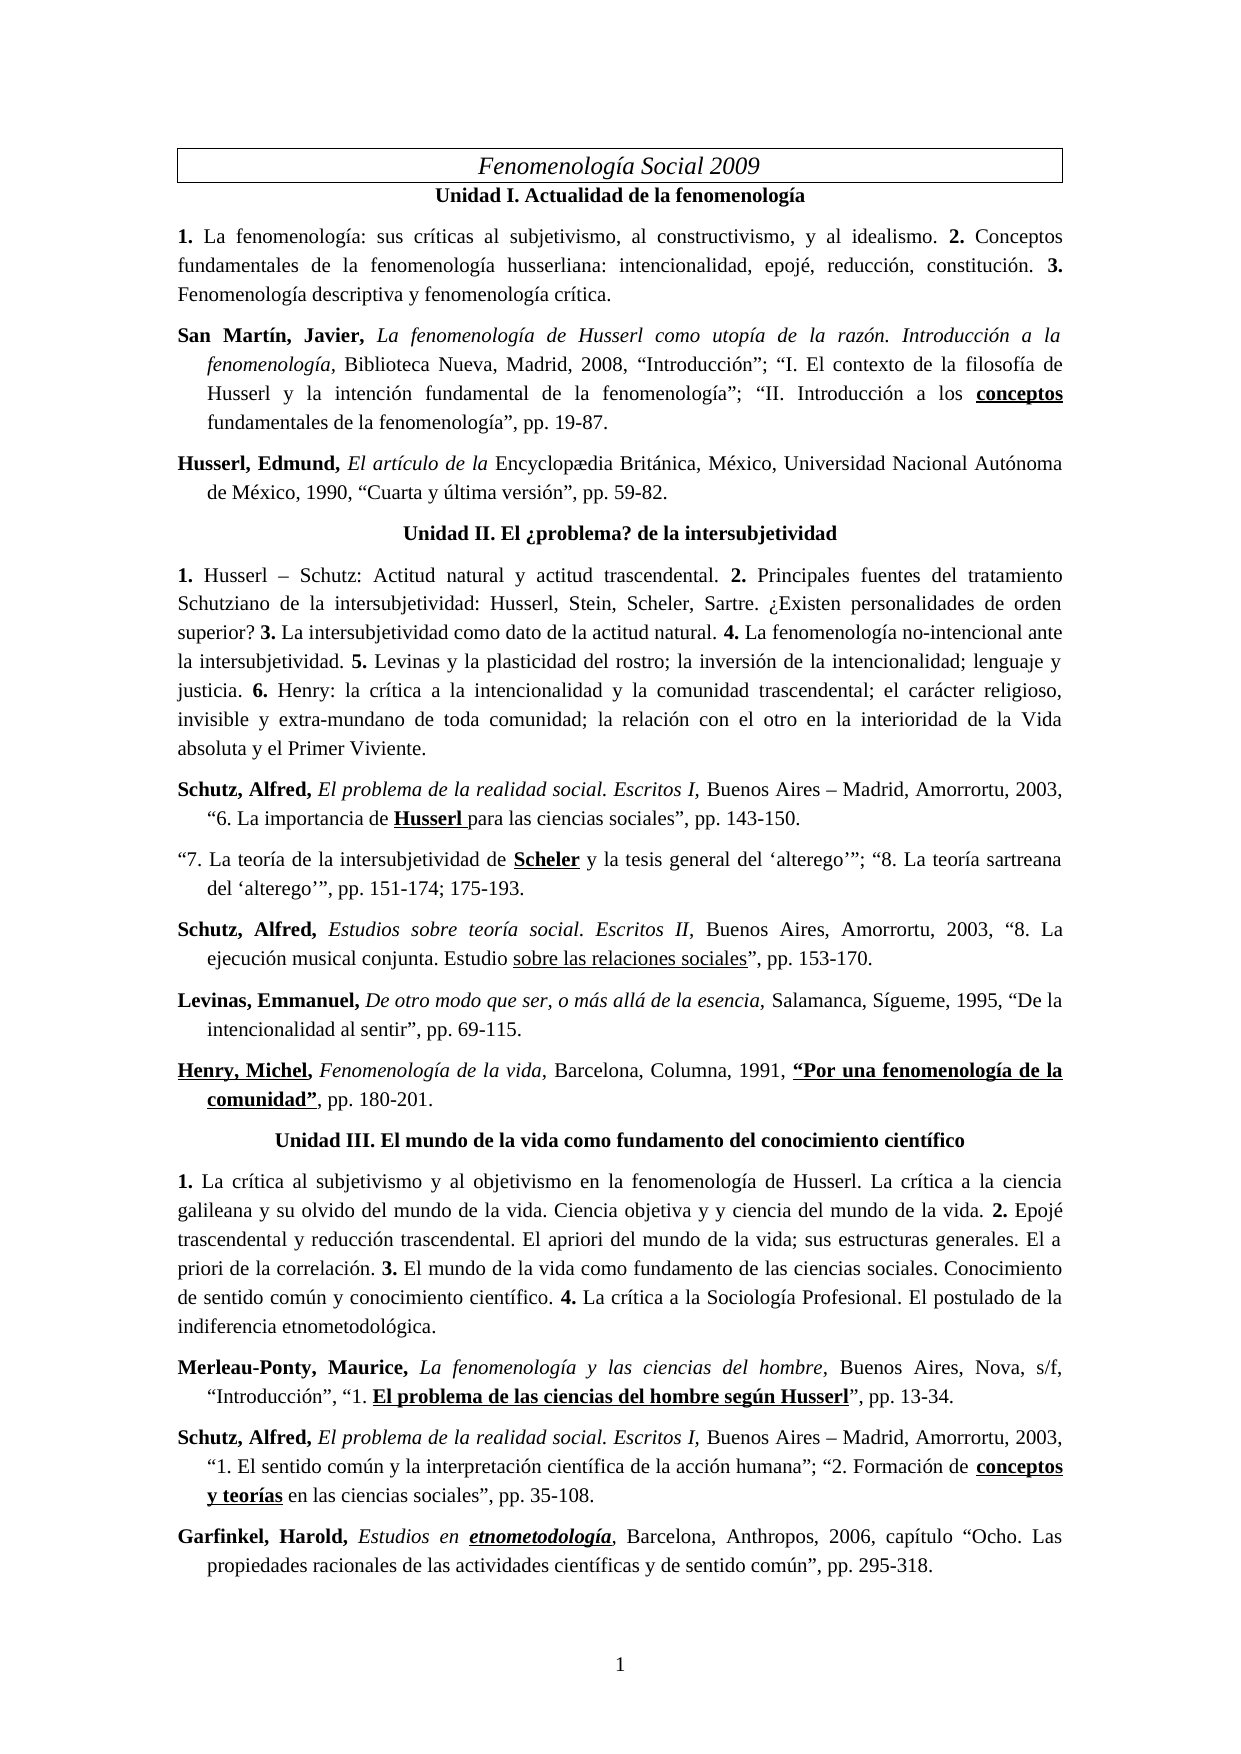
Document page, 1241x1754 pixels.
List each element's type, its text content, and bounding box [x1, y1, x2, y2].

text Schutz, Alfred, Estudios sobre teoría social. Escritos II, Buenos Aires, Amorrortu, 2003, “8. La ejecución musical conjunta. Estudio sobre las relaciones sociales”, pp. 153-170. [177, 917, 1063, 970]
text Unidad II. El ¿problema? de la intersubjetividad [177, 521, 1063, 545]
text Garfinkel, Harold, Estudios en etnometodología, Barcelona, Anthropos, 2006, capítulo “Ocho. Las propiedades racionales de las actividades científicas y de sentido común”, pp. 295-318. [177, 1524, 1063, 1577]
text Fenomenología Social 2009 [178, 149, 1062, 182]
text Merleau-Ponty, Maurice, La fenomenología y las ciencias del hombre, Buenos Aires, Nova, s/f, “Introducción”, “1. El problema de las ciencias del hombre según Husserl”, pp. 13-34. [177, 1355, 1063, 1408]
text Unidad I. Actualidad de la fenomenología [177, 183, 1063, 207]
text Henry, Michel, Fenomenología de la vida, Barcelona, Columna, 1991, “Por una fenomenología de la comunidad”, pp. 180-201. [177, 1058, 1063, 1111]
text San Martín, Javier, La fenomenología de Husserl como utopía de la razón. Introducción a la fenomenología, Biblioteca Nueva, Madrid, 2008, “Introducción”; “I. El contexto de la filosofía de Husserl y la intención fundamental de la fenomenología”; “II. Introducción a los conceptos fundamentales de la fenomenología”, pp. 19-87. [177, 323, 1063, 434]
text 1. La crítica al subjetivismo y al objetivismo en la fenomenología de Husserl. La crítica a la ciencia galileana y su olvido del mundo de la vida. Ciencia objetiva y y ciencia del mundo de la vida. 2. Epojé trascendental y reducción trascendental. El apriori del mundo de la vida; sus estructuras generales. El a priori de la correlación. 3. El mundo de la vida como fundamento de las ciencias sociales. Conocimiento de sentido común y conocimiento científico. 4. La crítica a la Sociología Profesional. El postulado de la indiferencia etnometodológica. [177, 1169, 1063, 1338]
text 1. Husserl – Schutz: Actitud natural y actitud trascendental. 2. Principales fuentes del tratamiento Schutziano de la intersubjetividad: Husserl, Stein, Scheler, Sartre. ¿Existen personalidades de orden superior? 3. La intersubjetividad como dato de la actitud natural. 4. La fenomenología no-intencional ante la intersubjetividad. 5. Levinas y la plasticidad del rostro; la inversión de la intencionalidad; lenguaje y justicia. 6. Henry: la crítica a la intencionalidad y la comunidad trascendental; el carácter religioso, invisible y extra-mundano de toda comunidad; la relación con el otro en la interioridad de la Vida absoluta y el Primer Viviente. [177, 562, 1063, 760]
text Schutz, Alfred, El problema de la realidad social. Escritos I, Buenos Aires – Madrid, Amorrortu, 2003, “6. La importancia de Husserl para las ciencias sociales”, pp. 143-150. [177, 777, 1063, 830]
text Levinas, Emmanuel, De otro modo que ser, o más allá de la esencia, Salamanca, Sígueme, 1995, “De la intencionalidad al sentir”, pp. 69-115. [177, 988, 1063, 1041]
text Unidad III. El mundo de la vida como fundamento del conocimiento científico [177, 1128, 1063, 1152]
text Husserl, Edmund, El artículo de la Encyclopædia Británica, México, Universidad Nacional Autónoma de México, 1990, “Cuarta y última versión”, pp. 59-82. [177, 451, 1063, 504]
text “7. La teoría de la intersubjetividad de Scheler y la tesis general del ‘alterego’”; “8. La teoría sartreana del ‘alterego’”, pp. 151-174; 175-193. [177, 847, 1063, 900]
text Schutz, Alfred, El problema de la realidad social. Escritos I, Buenos Aires – Madrid, Amorrortu, 2003, “1. El sentido común y la interpretación científica de la acción humana”; “2. Formación de conceptos y teorías en las ciencias sociales”, pp. 35-108. [177, 1425, 1063, 1507]
text 1. La fenomenología: sus críticas al subjetivismo, al constructivismo, y al idealismo. 2. Conceptos fundamentales de la fenomenología husserliana: intencionalidad, epojé, reducción, constitución. 3. Fenomenología descriptiva y fenomenología crítica. [177, 224, 1063, 306]
